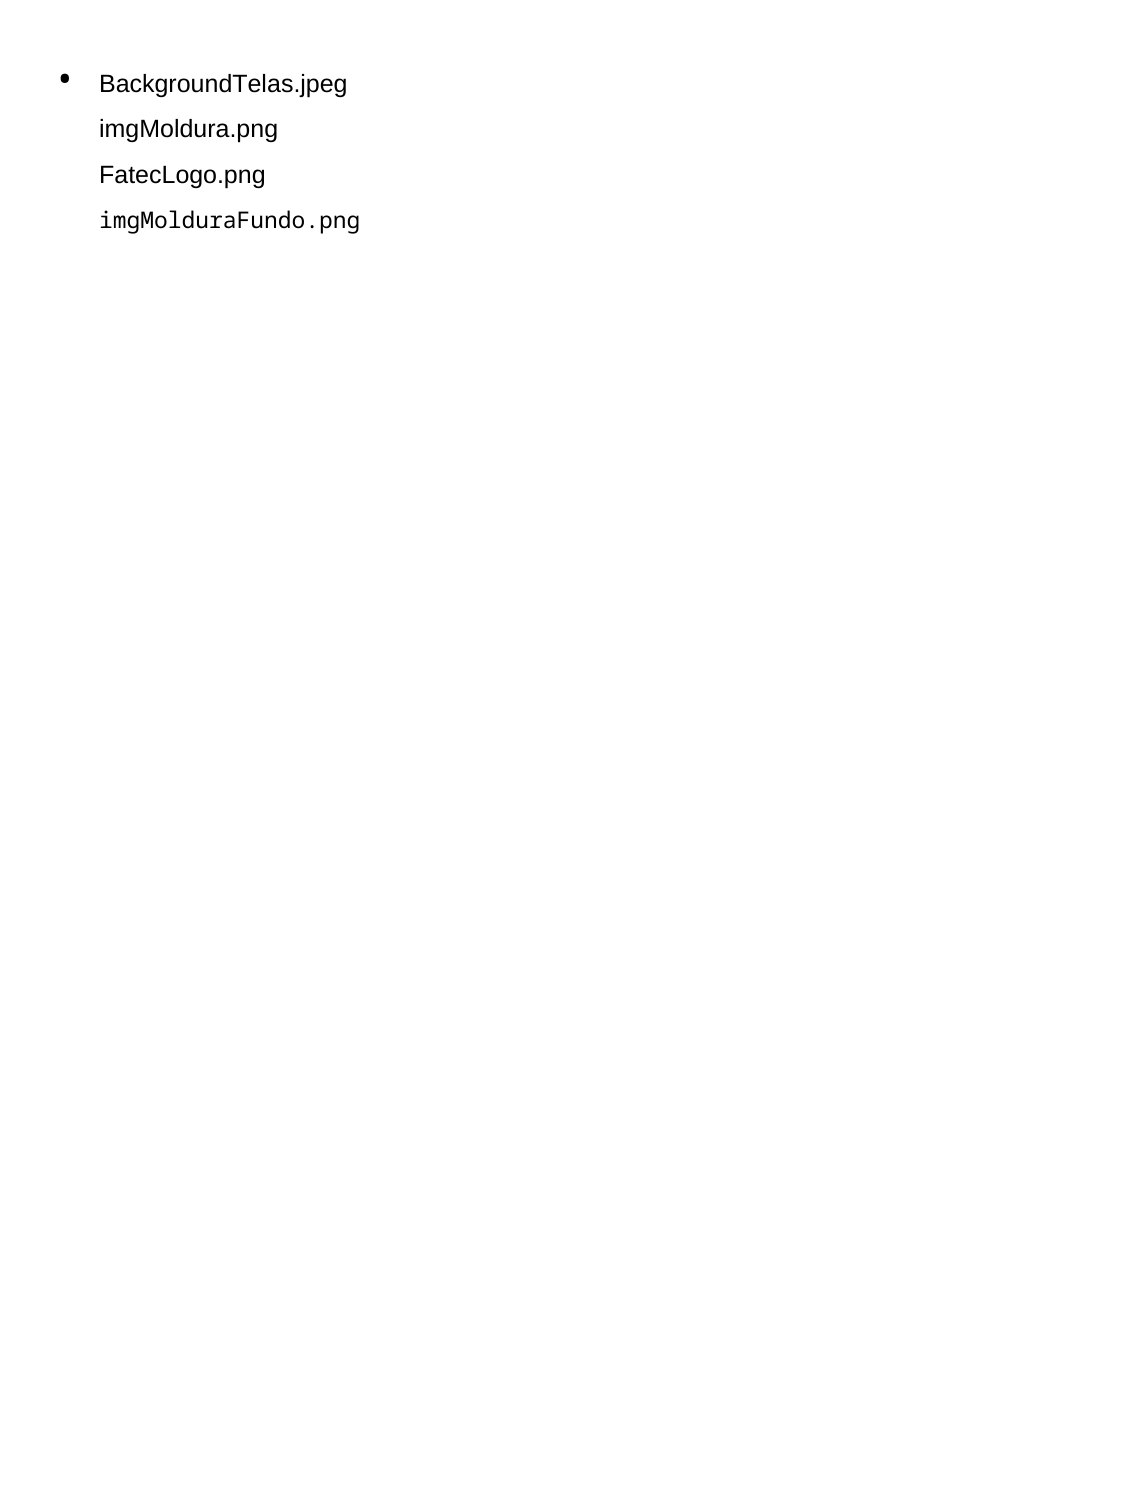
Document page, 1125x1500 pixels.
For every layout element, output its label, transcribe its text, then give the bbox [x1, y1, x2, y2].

list BackgroundTelas.jpeg imgMoldura.png FatecLogo.png imgMolduraFundo.png [58, 56, 1125, 238]
